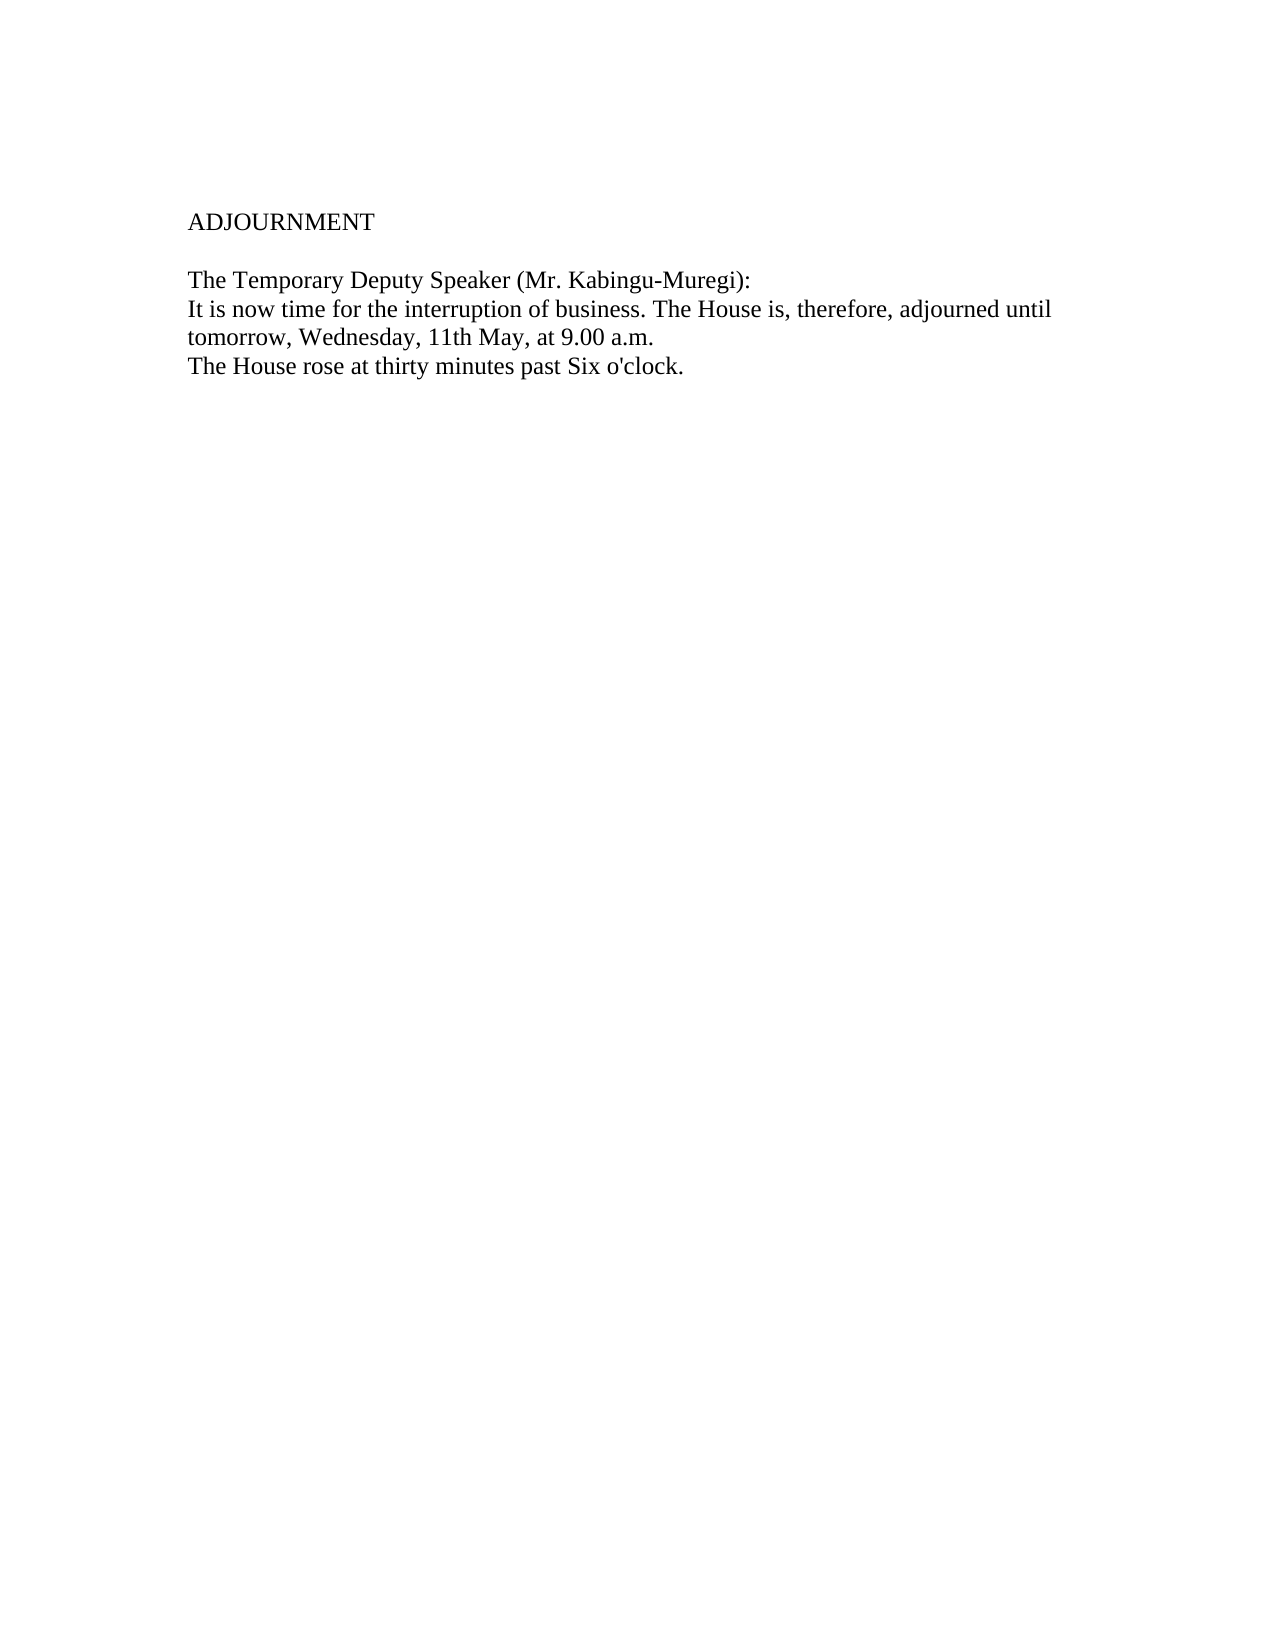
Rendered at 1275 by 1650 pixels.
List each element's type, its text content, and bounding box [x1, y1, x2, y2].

text ADJOURNMENT [187, 207, 1087, 236]
text The House rose at thirty minutes past Six o'clock. [187, 351, 1087, 380]
text It is now time for the interruption of business. The House is, therefore, adjourned until tomorrow, Wednesday, 11th May, at 9.00 a.m. [187, 294, 1087, 351]
text The Temporary Deputy Speaker (Mr. Kabingu-Muregi): [187, 265, 1087, 294]
